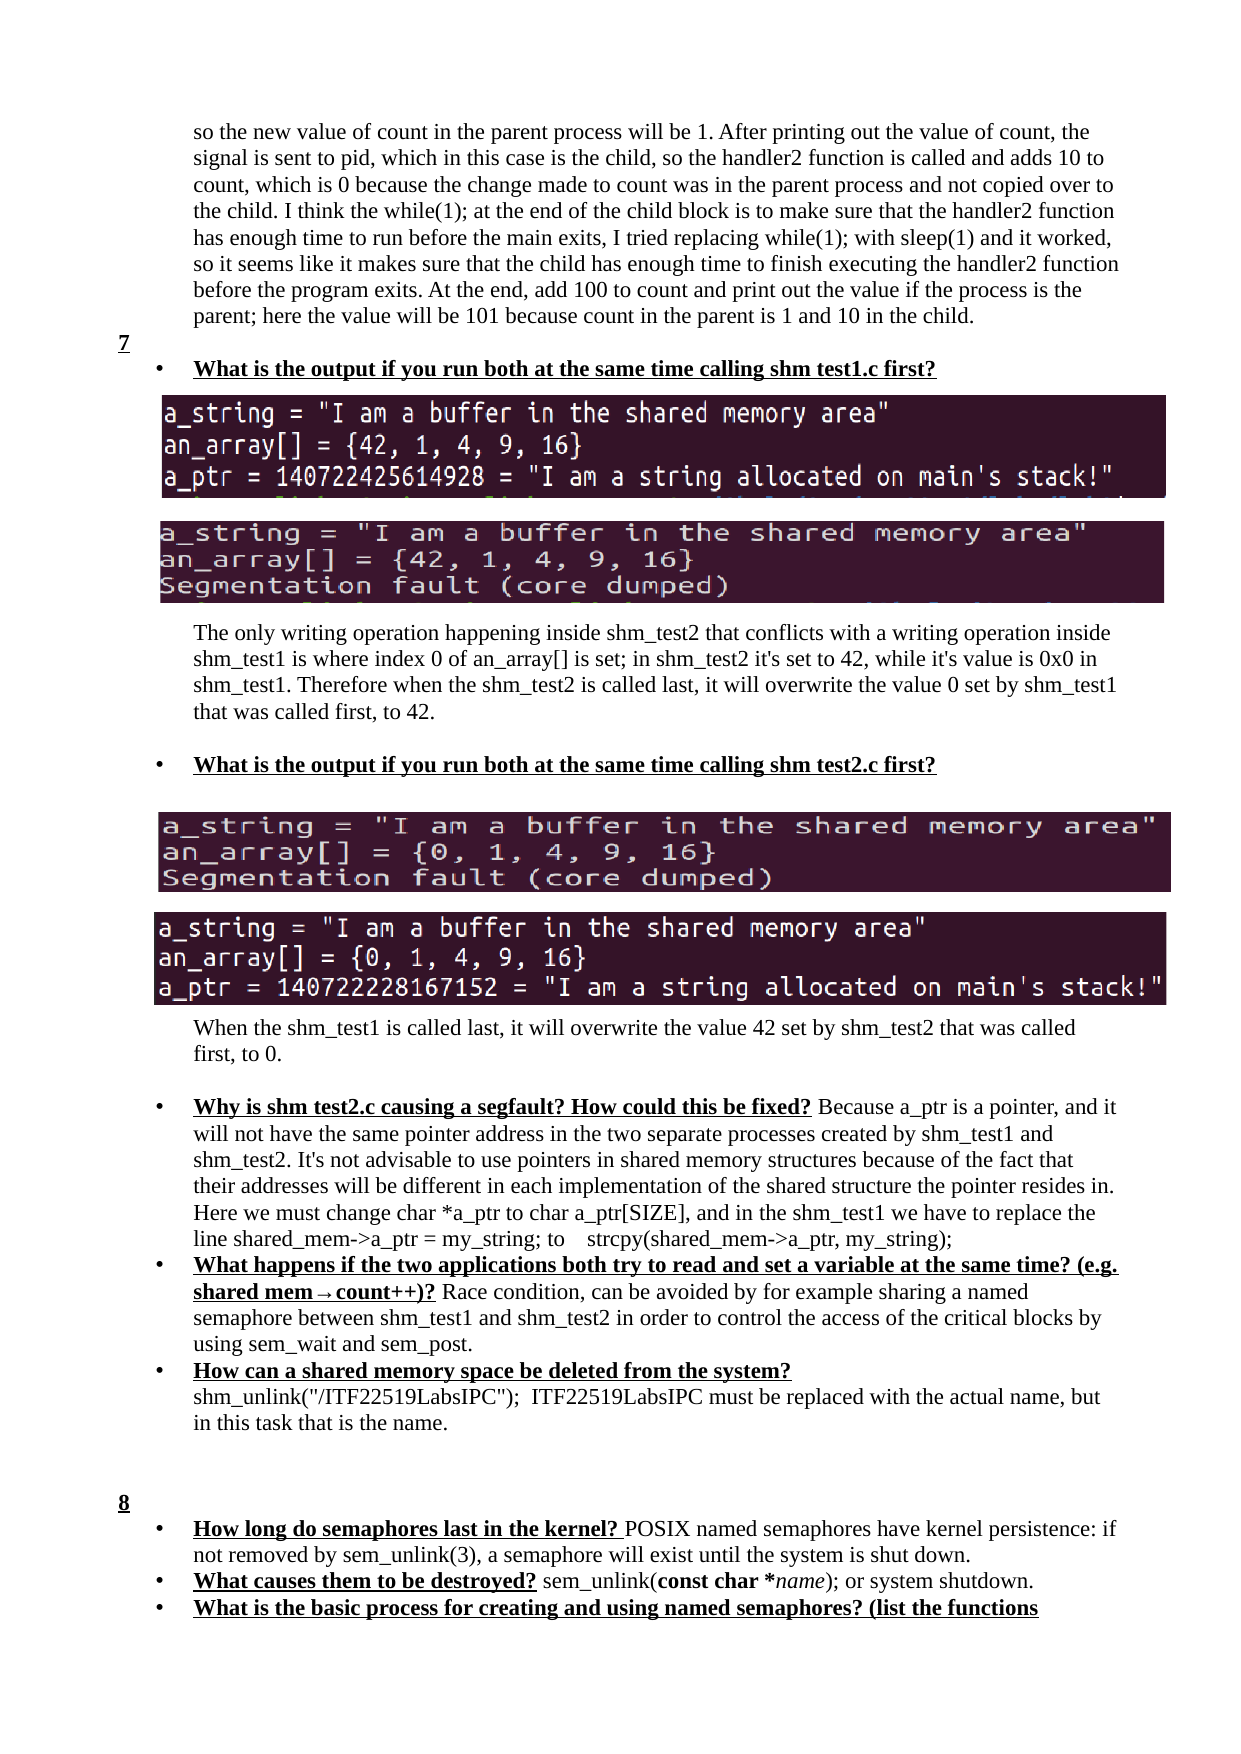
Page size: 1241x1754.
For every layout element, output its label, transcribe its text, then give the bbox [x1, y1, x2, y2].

picture [154, 912, 1167, 1005]
text 8 [118, 1462, 1122, 1515]
list Why is shm test2.c causing a segfault? How could this be fixed? Because a_ptr is a pointer, and it will not have the same pointer address in the two separate processes created by shm_test1 and shm_test2. It's not advisable to use pointers in shared memory structures because of the fact that their addresses will be different in each implementation of the shared structure the pointer resides in. Here we must change char *a_ptr to char a_ptr[SIZE], and in the shm_test1 we have to replace the line shared_mem->a_ptr = my_string; to strcpy(shared_mem->a_ptr, my_string); [156, 1093, 1122, 1251]
list What causes them to be destroyed? sem_unlink(const char *name); or system shutdown. [156, 1568, 1122, 1594]
list The only writing operation happening inside shm_test2 that conflicts with a writing operation inside shm_test1 is where index 0 of an_array[] is set; in shm_test2 it's set to 42, while it's value is 0x0 in shm_test1. Therefore when the shm_test2 is called last, it will overwrite the value 0 set by shm_test1 that was called first, to 42. [156, 540, 1122, 751]
list What is the output if you run both at the same time calling shm test1.c first? [156, 355, 1122, 540]
list How can a shared memory space be deleted from the system? shm_unlink("/ITF22519LabsIPC"); ITF22519LabsIPC must be replaced with the actual name, but in this task that is the name. [156, 1357, 1122, 1436]
list What happens if the two applications both try to read and set a variable at the same time? (e.g. shared mem→count++)? Race condition, can be avoided by for example sharing a named semaphore between shm_test1 and shm_test2 in order to control the access of the critical blocks by using sem_wait and sem_post. [156, 1251, 1122, 1357]
list so the new value of count in the parent process will be 1. After printing out the value of count, the signal is sent to pid, which in this case is the child, so the handler2 function is called and adds 10 to count, which is 0 because the change made to count was in the parent process and not copied over to the child. I think the while(1); at the end of the child block is to make sure that the handler2 function has enough time to run before the main exits, I tried replacing while(1); with sleep(1) and it worked, so it seems like it makes sure that the child has enough time to finish executing the handler2 function before the program exits. At the end, add 100 to count and print out the value if the process is the parent; here the value will be 101 because count in the parent is 1 and 10 in the child. [156, 118, 1122, 329]
picture [161, 395, 1166, 498]
list How long do semaphores last in the kernel? POSIX named semaphores have kernel persistence: if not removed by sem_unlink(3), a semaphore will exist until the system is shut down. [156, 1515, 1122, 1568]
text 7 [118, 329, 1122, 355]
list When the shm_test1 is called last, it will overwrite the value 42 set by shm_test2 that was called first, to 0. [156, 1005, 1122, 1093]
picture [158, 812, 1171, 892]
list What is the output if you run both at the same time calling shm test2.c first? [156, 751, 1122, 912]
list What is the basic process for creating and using named semaphores? (list the functions [156, 1594, 1122, 1620]
picture [160, 521, 1165, 603]
